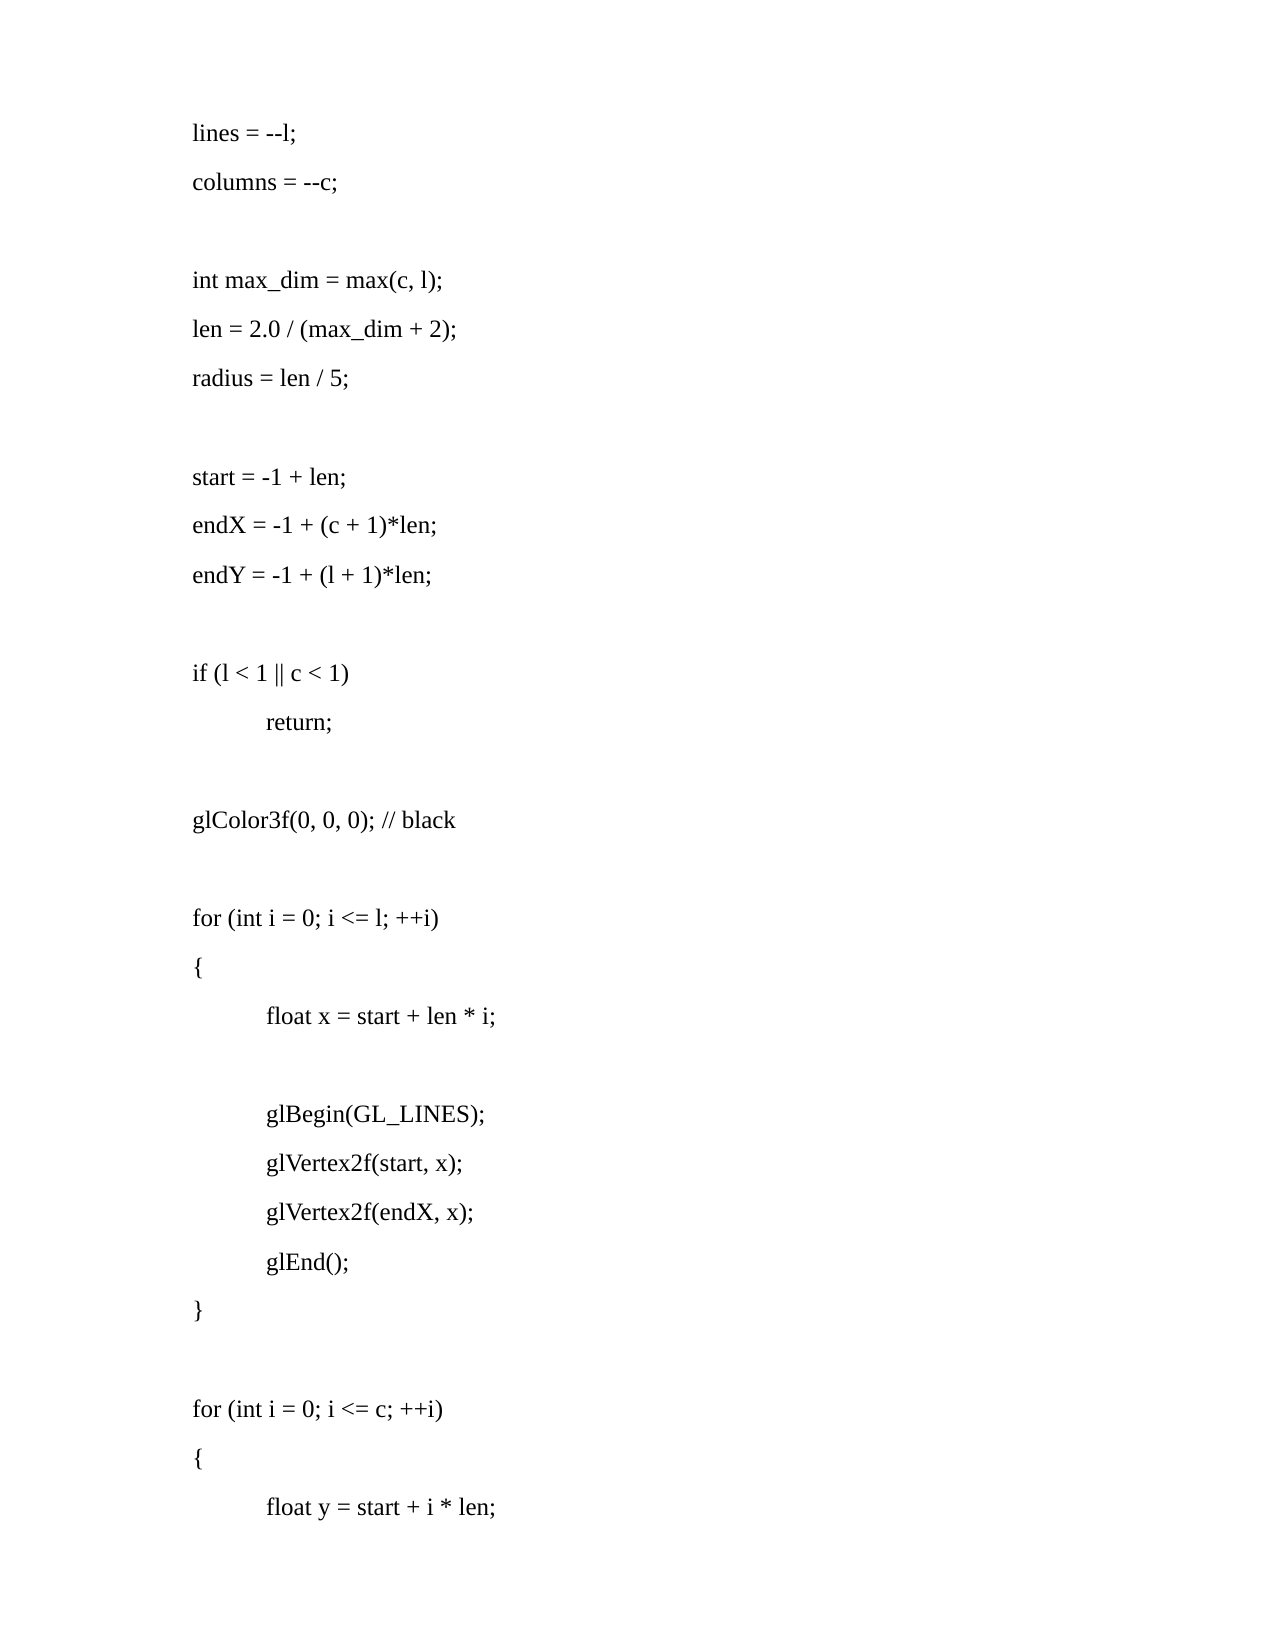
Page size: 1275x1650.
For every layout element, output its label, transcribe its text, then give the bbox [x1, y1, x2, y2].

text } [118, 1296, 1157, 1324]
text glBegin(GL_LINES); [118, 1099, 1157, 1128]
text { [118, 952, 1157, 981]
text glVertex2f(endX, x); [118, 1197, 1157, 1226]
text columns = --c; [118, 167, 1157, 196]
text glColor3f(0, 0, 0); // black [118, 805, 1157, 834]
text if (l < 1 || c < 1) [118, 658, 1157, 687]
text for (int i = 0; i <= c; ++i) [118, 1394, 1157, 1422]
text float y = start + i * len; [118, 1492, 1157, 1521]
text len = 2.0 / (max_dim + 2); [118, 314, 1157, 343]
text glVertex2f(start, x); [118, 1148, 1157, 1177]
text endX = -1 + (c + 1)*len; [118, 511, 1157, 539]
text return; [118, 707, 1157, 736]
text int max_dim = max(c, l); [118, 265, 1157, 294]
text float x = start + len * i; [118, 1001, 1157, 1030]
text start = -1 + len; [118, 462, 1157, 490]
text lines = --l; [118, 118, 1157, 147]
text radius = len / 5; [118, 363, 1157, 392]
text for (int i = 0; i <= l; ++i) [118, 903, 1157, 932]
text glEnd(); [118, 1247, 1157, 1275]
text { [118, 1443, 1157, 1472]
text endY = -1 + (l + 1)*len; [118, 560, 1157, 588]
